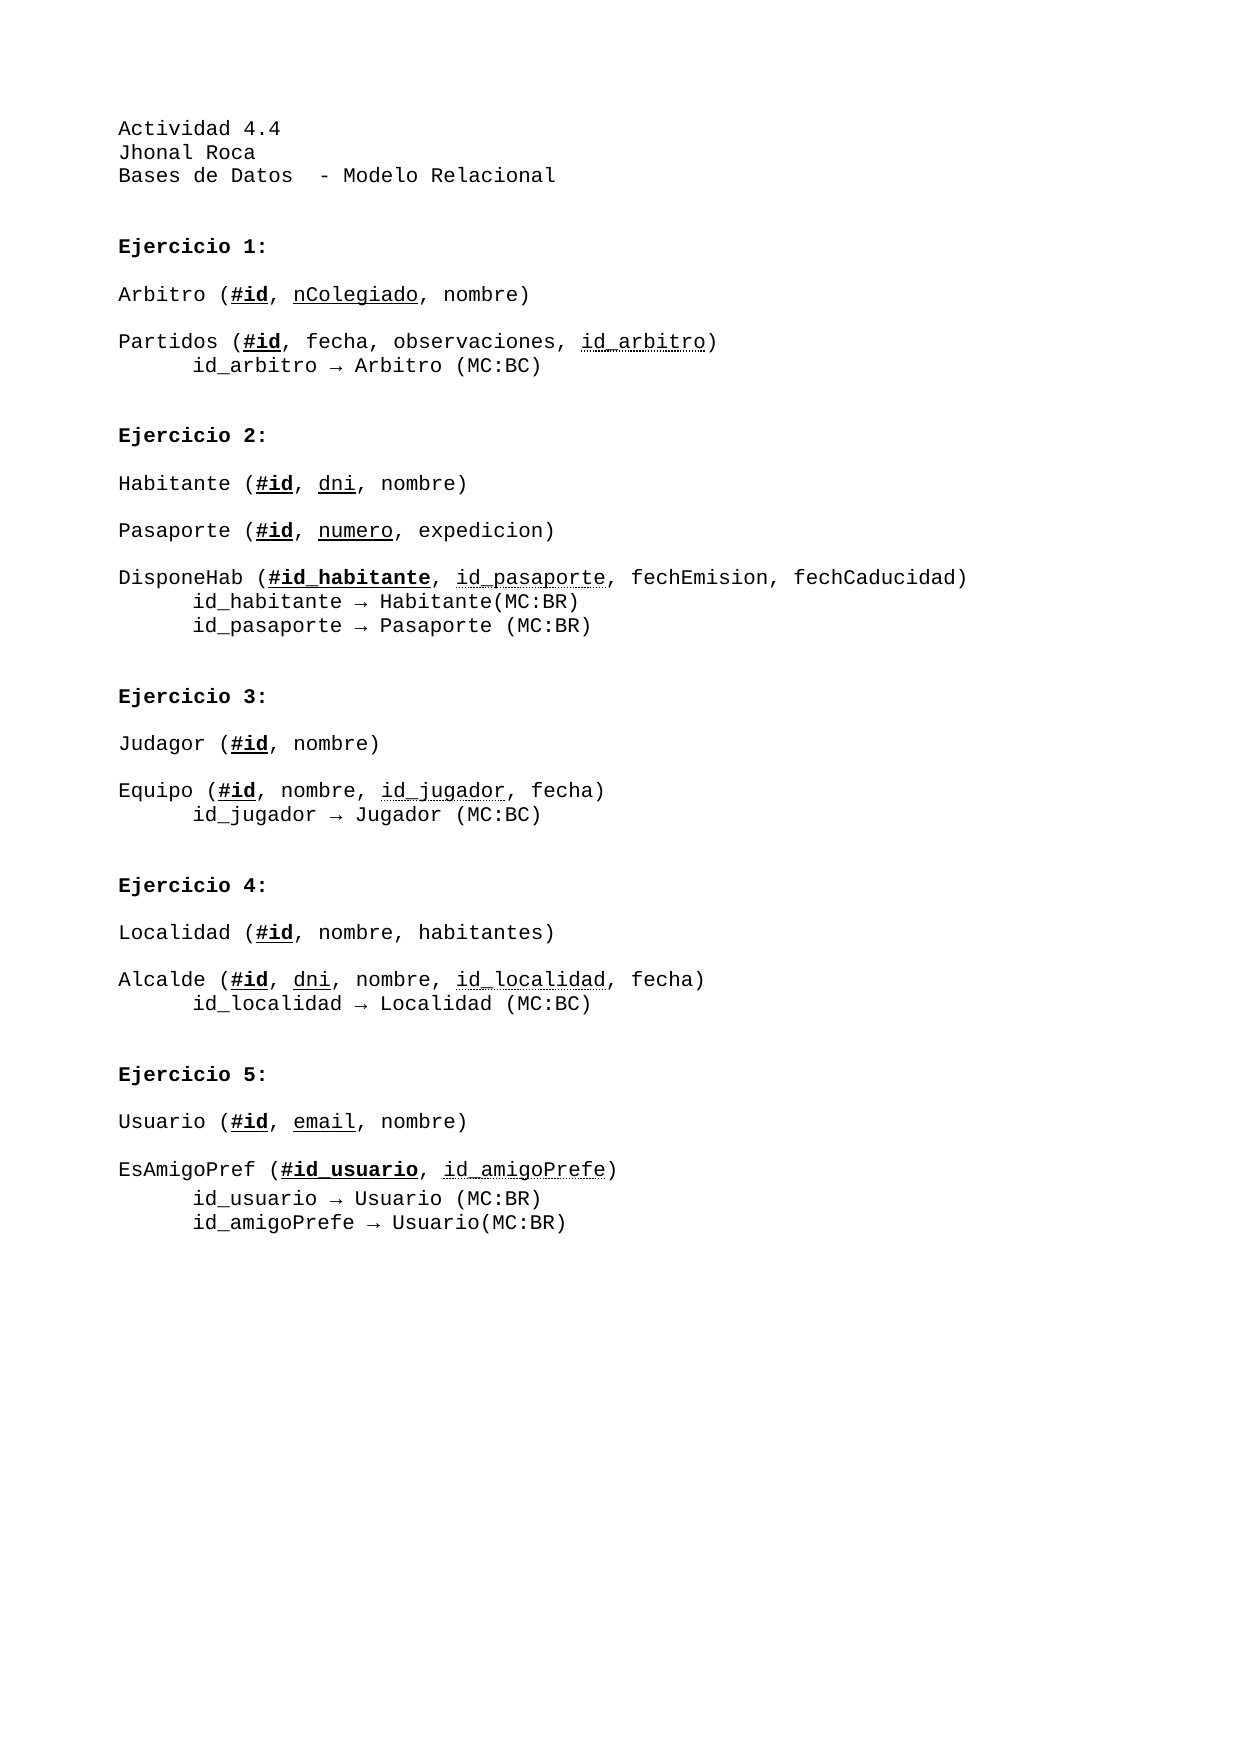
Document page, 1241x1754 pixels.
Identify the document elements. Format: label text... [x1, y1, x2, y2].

text Judagor (#id, nombre) [118, 733, 1122, 757]
text id_jugador → Jugador (MC:BC) [118, 804, 1122, 827]
text id_habitante → Habitante(MC:BR) [118, 591, 1122, 615]
text DisponeHab (#id_habitante, id_pasaporte, fechEmision, fechCaducidad) [118, 567, 1122, 591]
text Ejercicio 1: [118, 236, 1122, 260]
text Localidad (#id, nombre, habitantes) [118, 922, 1122, 946]
text Bases de Datos - Modelo Relacional [118, 165, 1122, 189]
text Partidos (#id, fecha, observaciones, id_arbitro) [118, 331, 1122, 354]
text Equipo (#id, nombre, id_jugador, fecha) [118, 780, 1122, 804]
text id_usuario → Usuario (MC:BR) [118, 1182, 1122, 1212]
text Actividad 4.4 [118, 118, 1122, 142]
text id_arbitro → Arbitro (MC:BC) [118, 354, 1122, 378]
text id_localidad → Localidad (MC:BC) [118, 993, 1122, 1017]
text Ejercicio 5: [118, 1064, 1122, 1088]
text Pasaporte (#id, numero, expedicion) [118, 520, 1122, 544]
text EsAmigoPref (#id_usuario, id_amigoPrefe) [118, 1158, 1122, 1182]
text Ejercicio 2: [118, 426, 1122, 449]
text Arbitro (#id, nColegiado, nombre) [118, 284, 1122, 307]
text Alcalde (#id, dni, nombre, id_localidad, fecha) [118, 969, 1122, 993]
text Habitante (#id, dni, nombre) [118, 473, 1122, 496]
text Ejercicio 3: [118, 686, 1122, 709]
text Jhonal Roca [118, 142, 1122, 165]
text Ejercicio 4: [118, 875, 1122, 898]
text id_amigoPrefe → Usuario(MC:BR) [118, 1212, 1122, 1235]
text id_pasaporte → Pasaporte (MC:BR) [118, 615, 1122, 638]
text Usuario (#id, email, nombre) [118, 1111, 1122, 1135]
